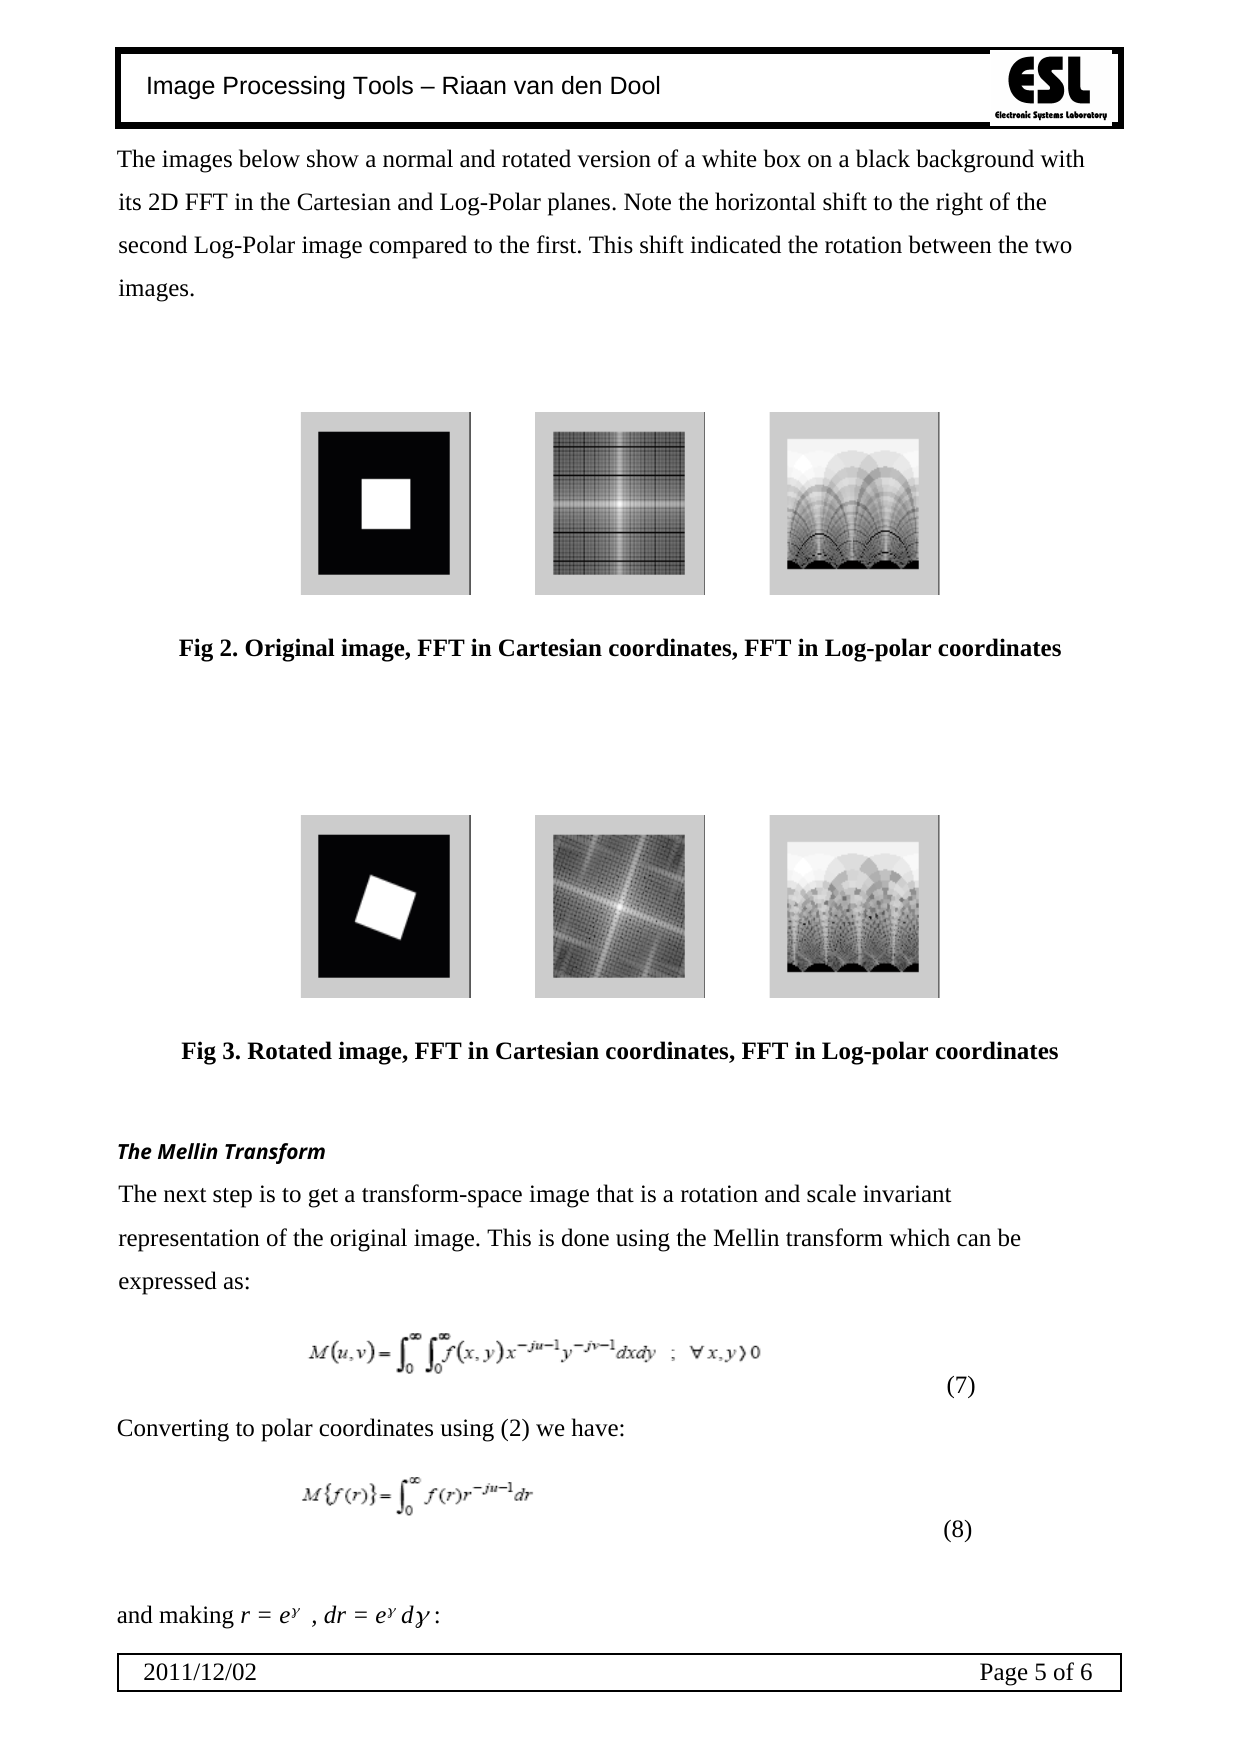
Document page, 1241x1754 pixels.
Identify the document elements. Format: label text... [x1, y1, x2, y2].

picture [300, 815, 471, 998]
picture [535, 412, 705, 595]
text Fig 2. Original image, FFT in Cartesian coordinates, FFT in Log-polar coordinates [118, 633, 1122, 662]
picture [258, 1317, 787, 1385]
text Fig 3. Rotated image, FFT in Cartesian coordinates, FFT in Log-polar coordinates [118, 1036, 1122, 1064]
text The next step is to get a transform-space image that is a rotation and scale invariant representation of the original image. This is done using the Mellin transform which can be expressed as: [117, 1179, 1092, 1294]
text The Mellin Transform [117, 1137, 1092, 1165]
picture [300, 412, 471, 595]
text The images below show a normal and rotated version of a white box on a black background with its 2D FFT in the Cartesian and Log-Polar planes. Note the horizontal shift to the right of the second Log-Polar image compared to the first. This shift indicated the rotation between the two images. [117, 144, 1092, 302]
picture [991, 52, 1111, 125]
text and making r = e , dr = e d : [117, 1600, 1092, 1629]
picture [252, 1465, 599, 1529]
picture [535, 815, 705, 998]
text (8) [117, 1456, 1092, 1543]
picture [769, 815, 940, 998]
text Converting to polar coordinates using (2) we have: [117, 1413, 1092, 1442]
picture [769, 412, 940, 595]
text (7) [117, 1309, 1092, 1399]
